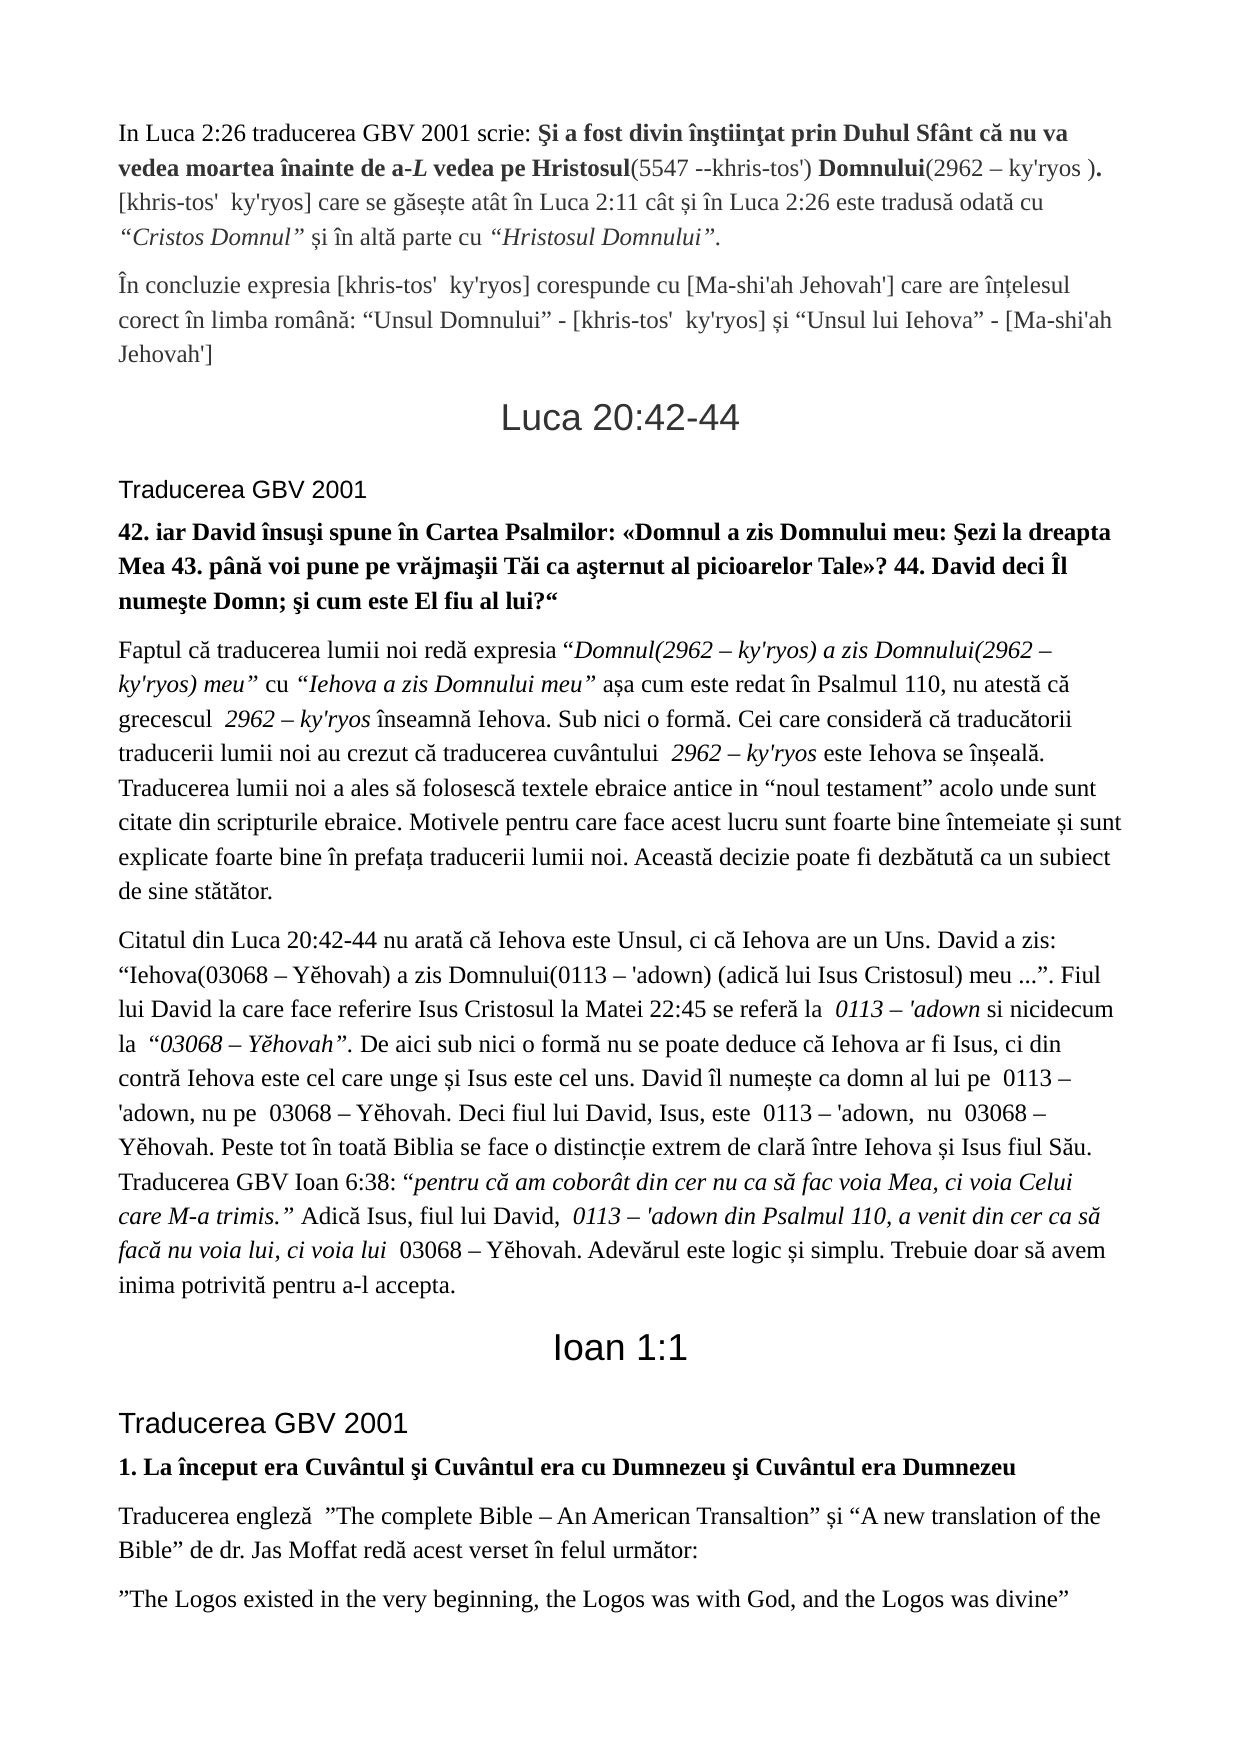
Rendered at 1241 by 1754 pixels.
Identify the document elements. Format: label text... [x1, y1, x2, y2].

subtitle Ioan 1:1 [118, 1325, 1122, 1368]
text Faptul că traducerea lumii noi redă expresia “Domnul(2962 – ky'ryos) a zis Domnului(2962 – ky'ryos) meu” cu “Iehova a zis Domnului meu” așa cum este redat în Psalmul 110, nu atestă că grecescul 2962 – ky'ryos înseamnă Iehova. Sub nici o formă. Cei care consideră că traducătorii traducerii lumii noi au crezut că traducerea cuvântului 2962 – ky'ryos este Iehova se înșeală. Traducerea lumii noi a ales să folosescă textele ebraice antice in “noul testament” acolo unde sunt citate din scripturile ebraice. Motivele pentru care face acest lucru sunt foarte bine întemeiate și sunt explicate foarte bine în prefața traducerii lumii noi. Această decizie poate fi dezbătută ca un subiect de sine stătător. [118, 635, 1122, 905]
text Citatul din Luca 20:42-44 nu arată că Iehova este Unsul, ci că Iehova are un Uns. David a zis: “Iehova(03068 – Yĕhovah) a zis Domnului(0113 – 'adown) (adică lui Isus Cristosul) meu ...”. Fiul lui David la care face referire Isus Cristosul la Matei 22:45 se referă la 0113 – 'adown si nicidecum la “03068 – Yĕhovah”. De aici sub nici o formă nu se poate deduce că Iehova ar fi Isus, ci din contră Iehova este cel care unge și Isus este cel uns. David îl numește ca domn al lui pe 0113 – 'adown, nu pe 03068 – Yĕhovah. Deci fiul lui David, Isus, este 0113 – 'adown, nu 03068 – Yĕhovah. Peste tot în toată Biblia se face o distincție extrem de clară între Iehova și Isus fiul Său. Traducerea GBV Ioan 6:38: “pentru că am coborât din cer nu ca să fac voia Mea, ci voia Celui care M-a trimis.” Adică Isus, fiul lui David, 0113 – 'adown din Psalmul 110, a venit din cer ca să facă nu voia lui, ci voia lui 03068 – Yĕhovah. Adevărul este logic și simplu. Trebuie doar să avem inima potrivită pentru a-l accepta. [118, 925, 1122, 1299]
subtitle Traducerea GBV 2001 [118, 1406, 1122, 1439]
text Traducerea engleză ”The complete Bible – An American Transaltion” și “A new translation of the Bible” de dr. Jas Moffat redă acest verset în felul următor: [118, 1501, 1122, 1564]
text În concluzie expresia [khris-tos' ky'ryos] corespunde cu [Ma-shi'ah Jehovah'] care are înțelesul corect în limba română: “Unsul Domnului” - [khris-tos' ky'ryos] și “Unsul lui Iehova” - [Ma-shi'ah Jehovah'] [118, 271, 1122, 368]
text 42. iar David însuşi spune în Cartea Psalmilor: «Domnul a zis Domnului meu: Şezi la dreapta Mea 43. până voi pune pe vrăjmaşii Tăi ca aşternut al picioarelor Tale»? 44. David deci Îl numeşte Domn; şi cum este El fiu al lui?“ [118, 517, 1122, 614]
text ”The Logos existed in the very beginning, the Logos was with God, and the Logos was divine” [118, 1584, 1122, 1613]
text In Luca 2:26 traducerea GBV 2001 scrie: Şi a fost divin înştiinţat prin Duhul Sfânt că nu va vedea moartea înainte de a-L vedea pe Hristosul(5547 --khris-tos') Domnului(2962 – ky'ryos ). [khris-tos' ky'ryos] care se găsește atât în Luca 2:11 cât și în Luca 2:26 este tradusă odată cu “Cristos Domnul” și în altă parte cu “Hristosul Domnului”. [118, 118, 1122, 250]
text 1. La început era Cuvântul şi Cuvântul era cu Dumnezeu şi Cuvântul era Dumnezeu [118, 1452, 1122, 1481]
subtitle Traducerea GBV 2001 [118, 476, 1122, 504]
subtitle Luca 20:42-44 [118, 395, 1122, 438]
